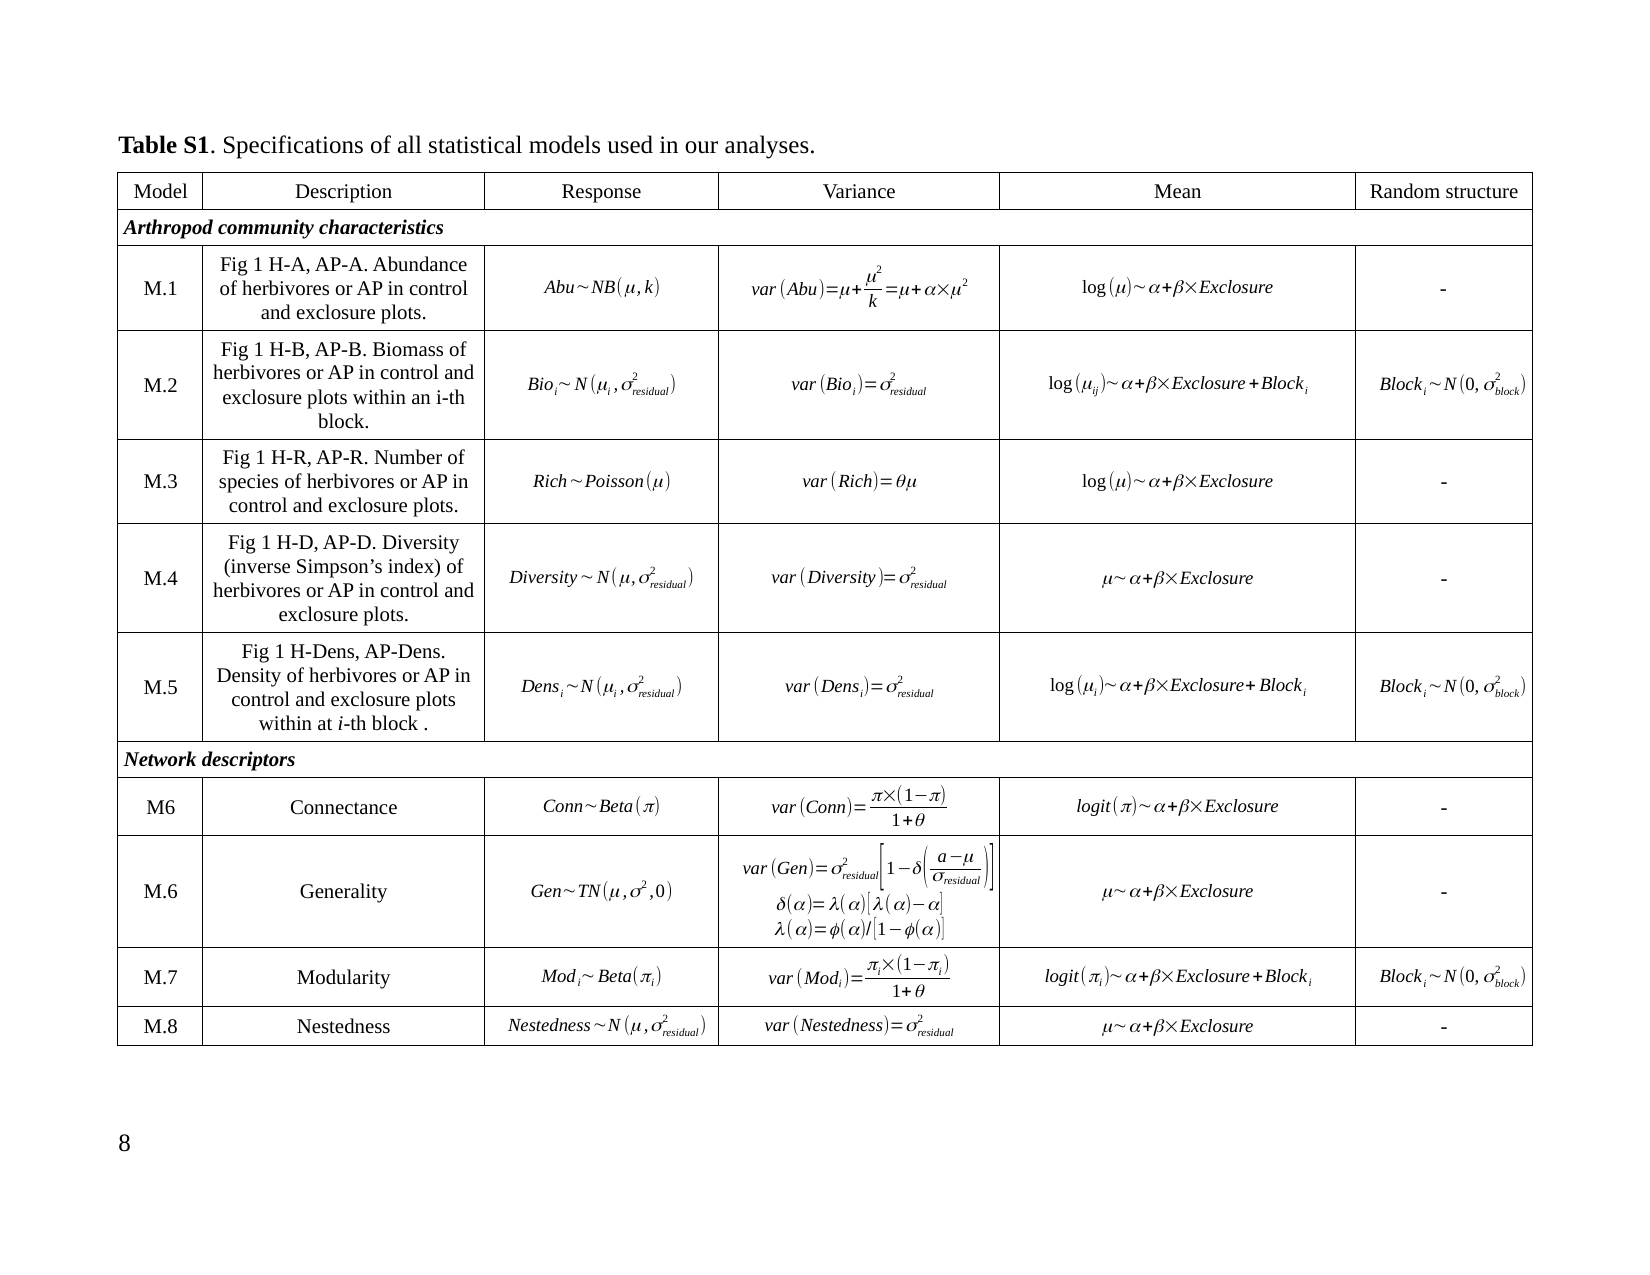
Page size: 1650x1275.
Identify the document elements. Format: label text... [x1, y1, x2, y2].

table_cell [1000, 633, 1355, 741]
text Table S1. Specifications of all statistical models used in our analyses. [118, 131, 1532, 159]
table_cell [719, 1007, 999, 1045]
table_cell - [1356, 778, 1532, 835]
table_cell [1356, 331, 1532, 438]
table_cell [1000, 524, 1355, 632]
table_cell Modularity [203, 948, 484, 1006]
table_cell Connectance [203, 778, 484, 835]
table_cell [719, 246, 999, 330]
table_cell [719, 948, 999, 1006]
table_header Response [485, 173, 718, 208]
table_cell [485, 440, 718, 523]
table_cell - [1356, 1007, 1532, 1045]
table_cell [719, 524, 999, 632]
table_cell [485, 948, 718, 1006]
table_cell Arthropod community characteristics [118, 210, 1532, 245]
table_cell [485, 633, 718, 741]
table_cell [1000, 948, 1355, 1006]
table_cell M.6 [118, 836, 202, 947]
table_cell [1000, 440, 1355, 523]
table_cell M.4 [118, 524, 202, 632]
table_cell - [1356, 246, 1532, 330]
table_cell M.7 [118, 948, 202, 1006]
table_cell [719, 836, 999, 947]
table_cell [719, 778, 999, 835]
table_cell Network descriptors [118, 742, 1532, 777]
table_cell [1000, 331, 1355, 438]
table_cell [1000, 778, 1355, 835]
table_cell [719, 633, 999, 741]
table_header Mean [1000, 173, 1355, 208]
table_cell Fig 1 H-D, AP-D. Diversity (inverse Simpson’s index) of herbivores or AP in control and exclosure plots. [203, 524, 484, 632]
table_header Random structure [1356, 173, 1532, 208]
table_cell [719, 331, 999, 438]
table_header Variance [719, 173, 999, 208]
table_cell [485, 331, 718, 438]
table_cell [1000, 1007, 1355, 1045]
table_cell M.3 [118, 440, 202, 523]
table_cell Fig 1 H-Dens, AP-Dens. Density of herbivores or AP in control and exclosure plots within at i-th block . [203, 633, 484, 741]
table_cell - [1356, 524, 1532, 632]
table_cell [1000, 246, 1355, 330]
table_cell [485, 778, 718, 835]
table_cell M.8 [118, 1007, 202, 1045]
table_cell - [1356, 440, 1532, 523]
table_header Model [118, 173, 202, 208]
table_cell M6 [118, 778, 202, 835]
table_cell - [1356, 836, 1532, 947]
table_cell Nestedness [203, 1007, 484, 1045]
table_cell [1000, 836, 1355, 947]
table_cell M.5 [118, 633, 202, 741]
table_header Description [203, 173, 484, 208]
table_cell [485, 524, 718, 632]
table_cell [485, 1007, 718, 1045]
table_cell [1356, 948, 1532, 1006]
table_cell [719, 440, 999, 523]
table_cell [1356, 633, 1532, 741]
table_cell [485, 246, 718, 330]
table_cell Fig 1 H-B, AP-B. Biomass of herbivores or AP in control and exclosure plots within an i-th block. [203, 331, 484, 438]
table_cell Fig 1 H-R, AP-R. Number of species of herbivores or AP in control and exclosure plots. [203, 440, 484, 523]
table_cell Generality [203, 836, 484, 947]
table_cell M.1 [118, 246, 202, 330]
table_cell M.2 [118, 331, 202, 438]
table_cell [485, 836, 718, 947]
table_cell Fig 1 H-A, AP-A. Abundance of herbivores or AP in control and exclosure plots. [203, 246, 484, 330]
